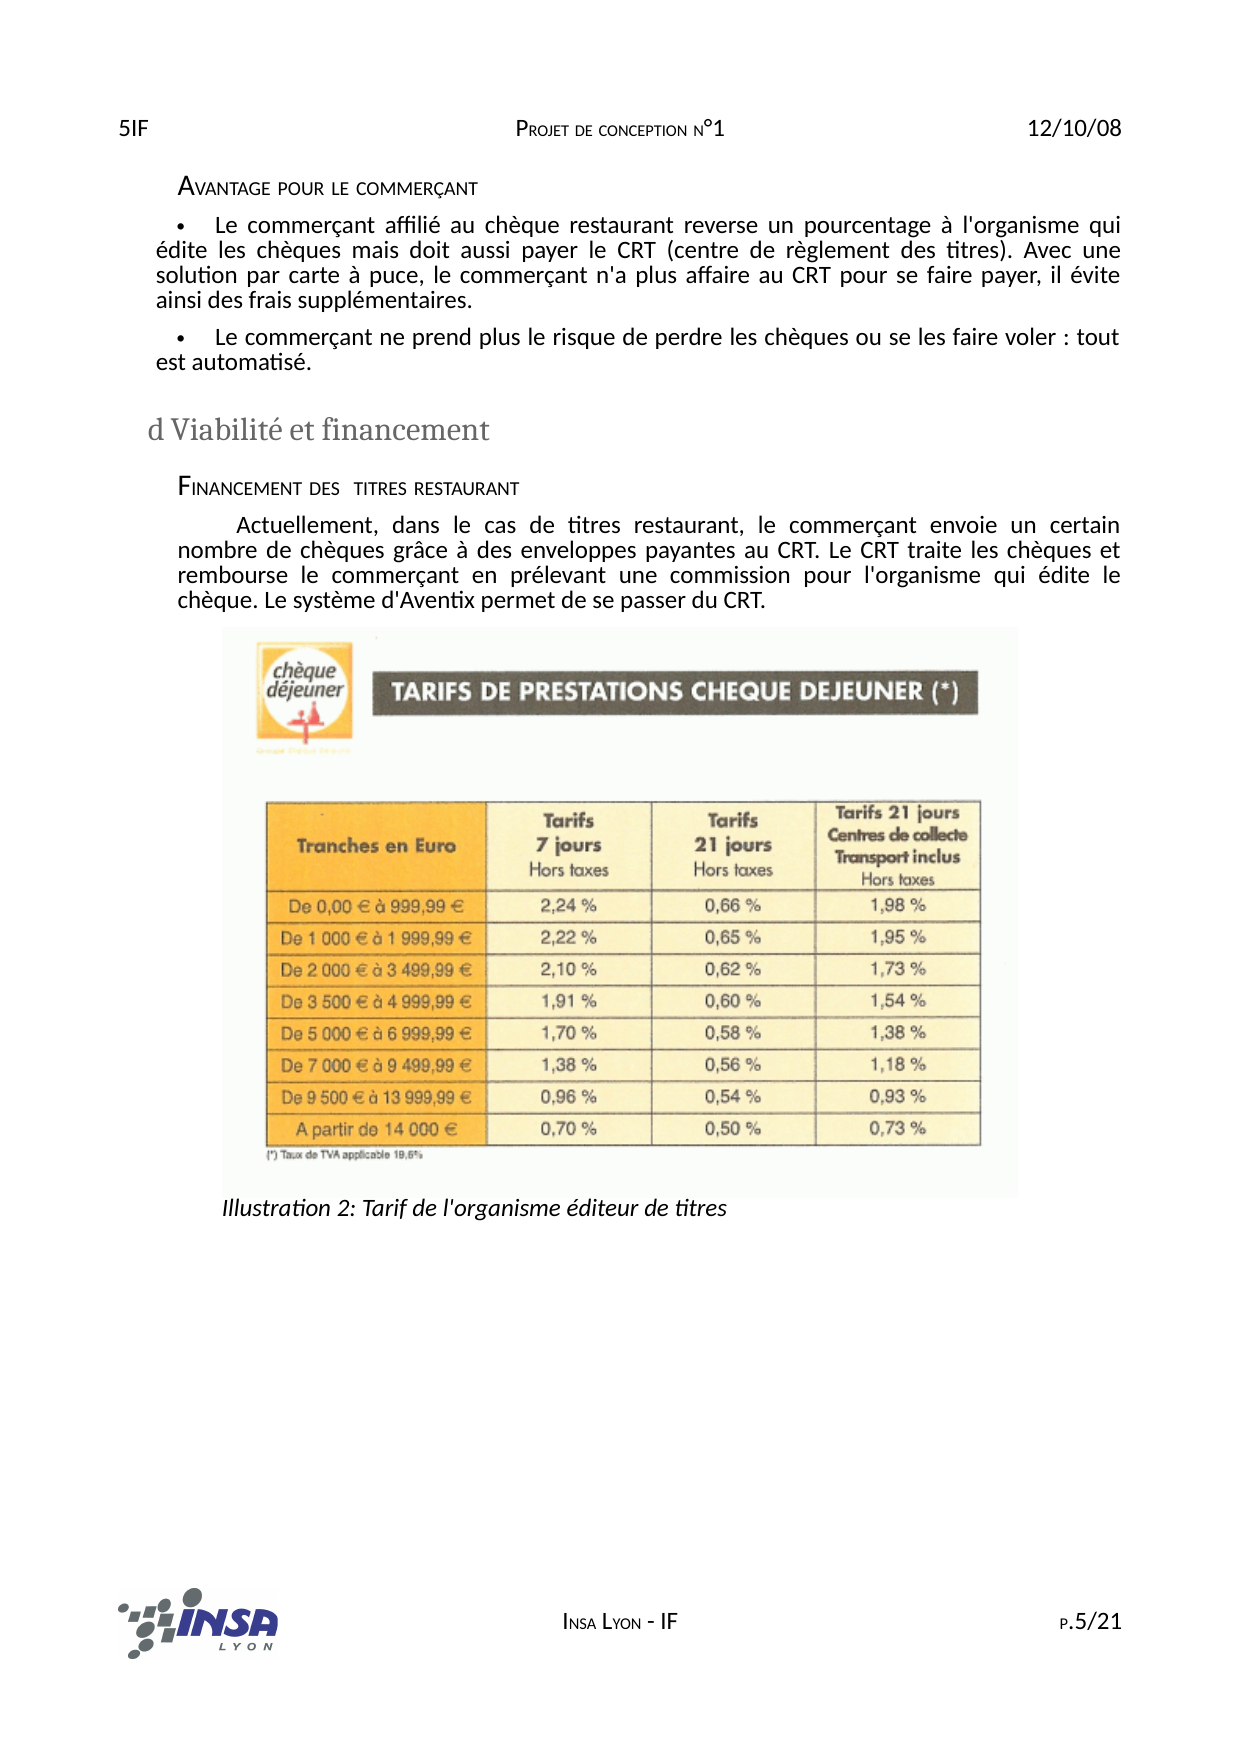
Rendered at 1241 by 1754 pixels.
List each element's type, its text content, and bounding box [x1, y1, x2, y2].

list Le commerçant ne prend plus le risque de perdre les chèques ou se les faire voler : tout est automatisé. [118, 326, 1122, 376]
text Actuellement, dans le cas de titres restaurant, le commerçant envoie un certain nombre de chèques grâce à des enveloppes payantes au CRT. Le CRT traite les chèques et rembourse le commerçant en prélevant une commission pour l'organisme qui édite le chèque. Le système d'Aventix permet de se passer du CRT. [177, 514, 1122, 614]
subtitle Avantage pour le commerçant [118, 173, 1122, 203]
subtitle Financement des titres restaurant [118, 473, 1122, 503]
subtitle Viabilité et financement [118, 412, 1122, 449]
text Illustration 2: Tarif de l'organisme éditeur de titres [222, 1198, 1018, 1222]
picture [221, 627, 1019, 1198]
list Le commerçant affilié au chèque restaurant reverse un pourcentage à l'organisme qui édite les chèques mais doit aussi payer le CRT (centre de règlement des titres). Avec une solution par carte à puce, le commerçant n'a plus affaire au CRT pour se faire payer, il évite ainsi des frais supplémentaires. [118, 214, 1122, 314]
picture [118, 1588, 278, 1659]
